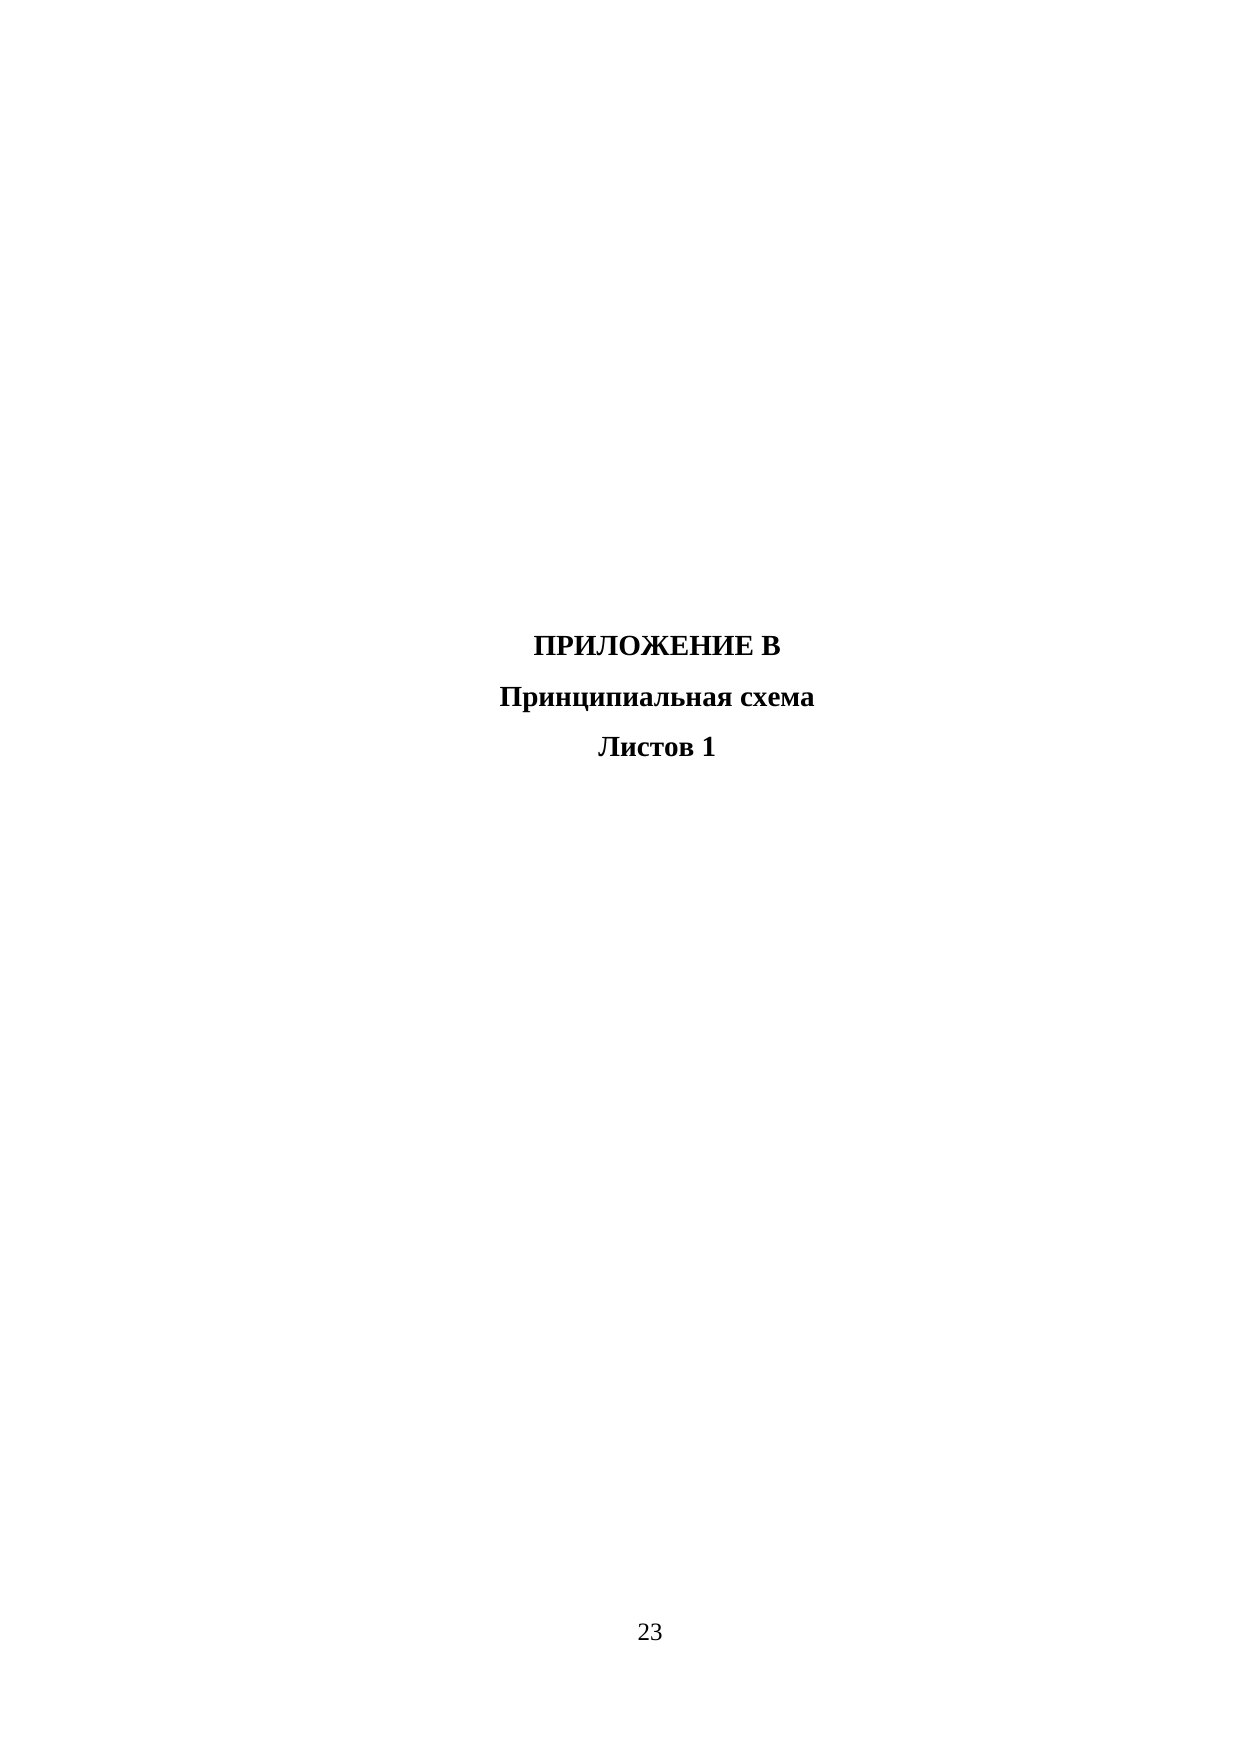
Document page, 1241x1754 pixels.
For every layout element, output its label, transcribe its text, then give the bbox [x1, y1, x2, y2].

text Принципиальная схема [148, 679, 1092, 712]
text ПРИЛОЖЕНИЕ В [148, 628, 1092, 662]
text Листов 1 [148, 729, 1092, 763]
